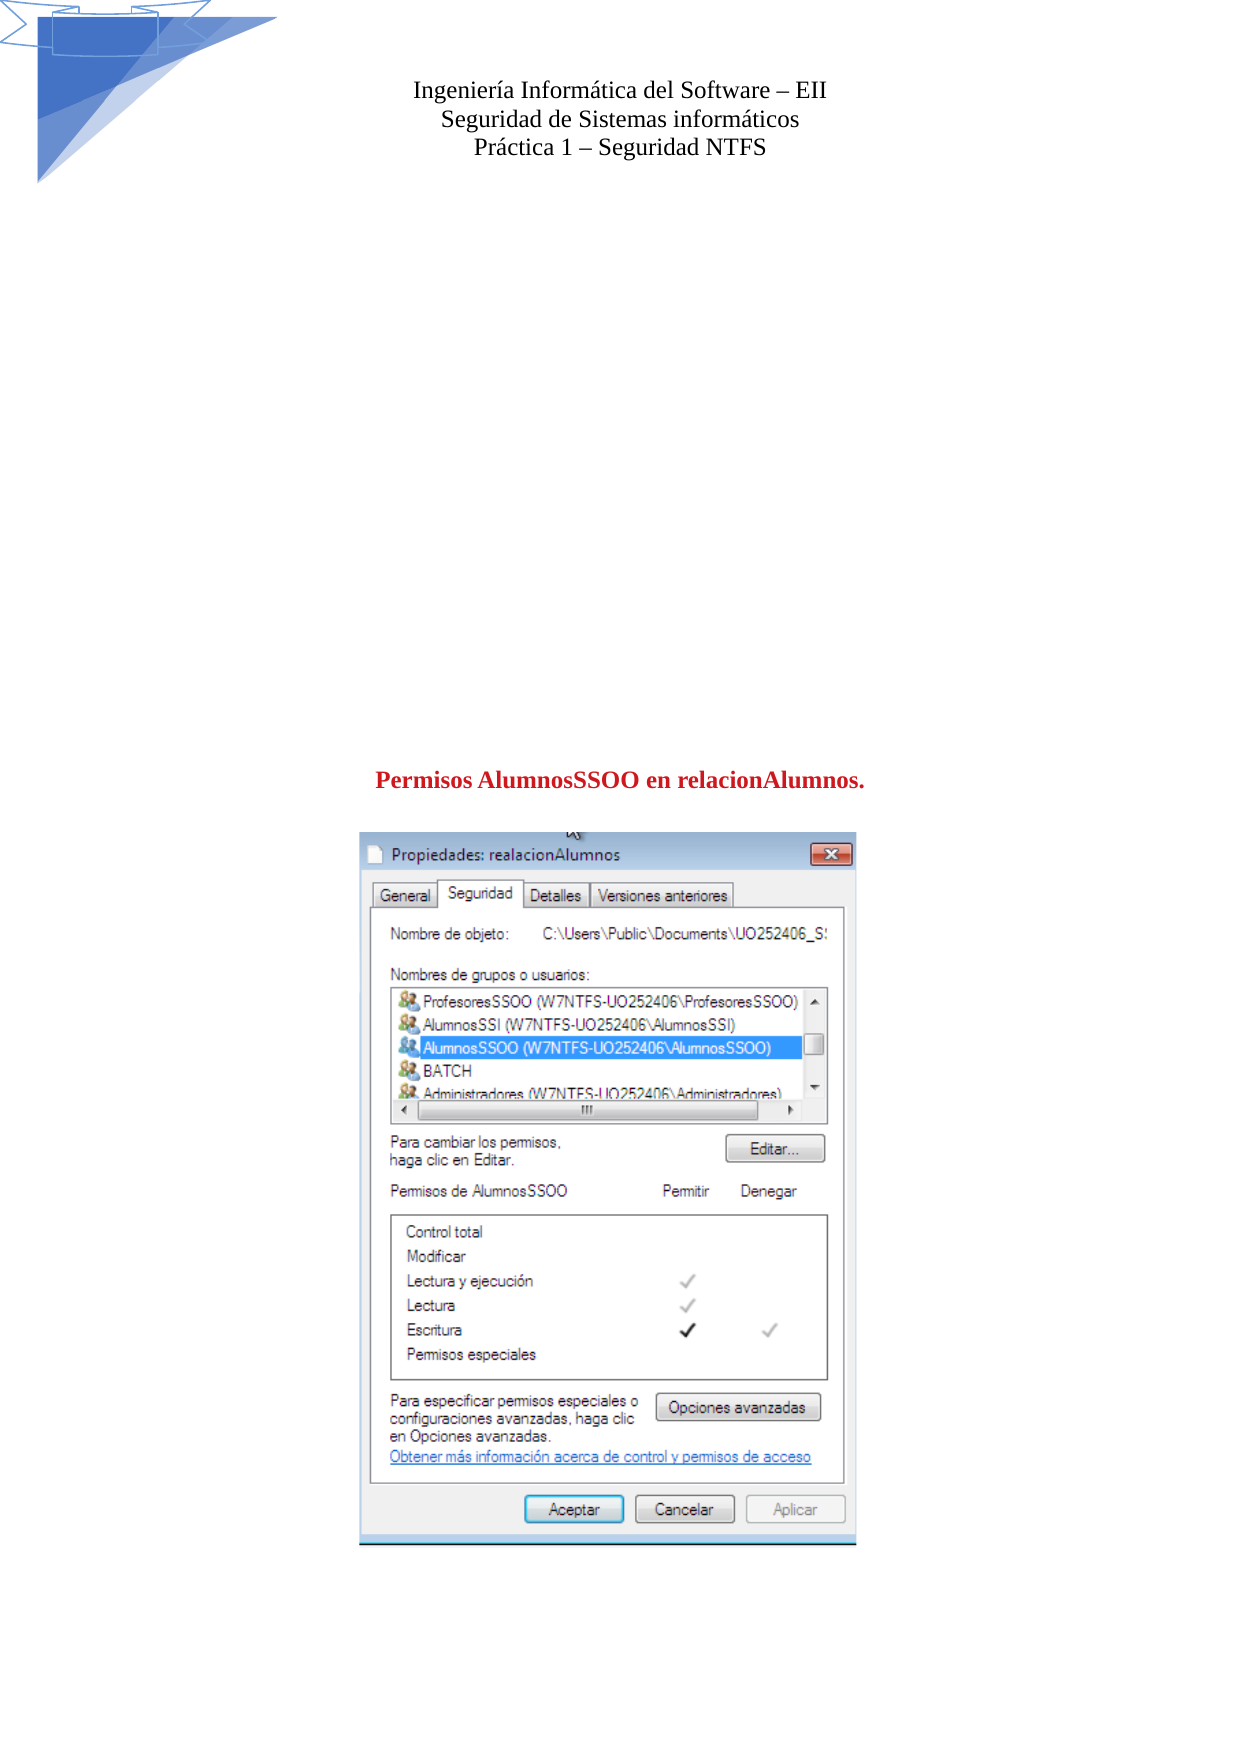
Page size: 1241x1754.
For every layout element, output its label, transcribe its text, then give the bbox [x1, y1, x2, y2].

text Permisos AlumnosSSOO en relacionAlumnos. [118, 765, 1122, 794]
